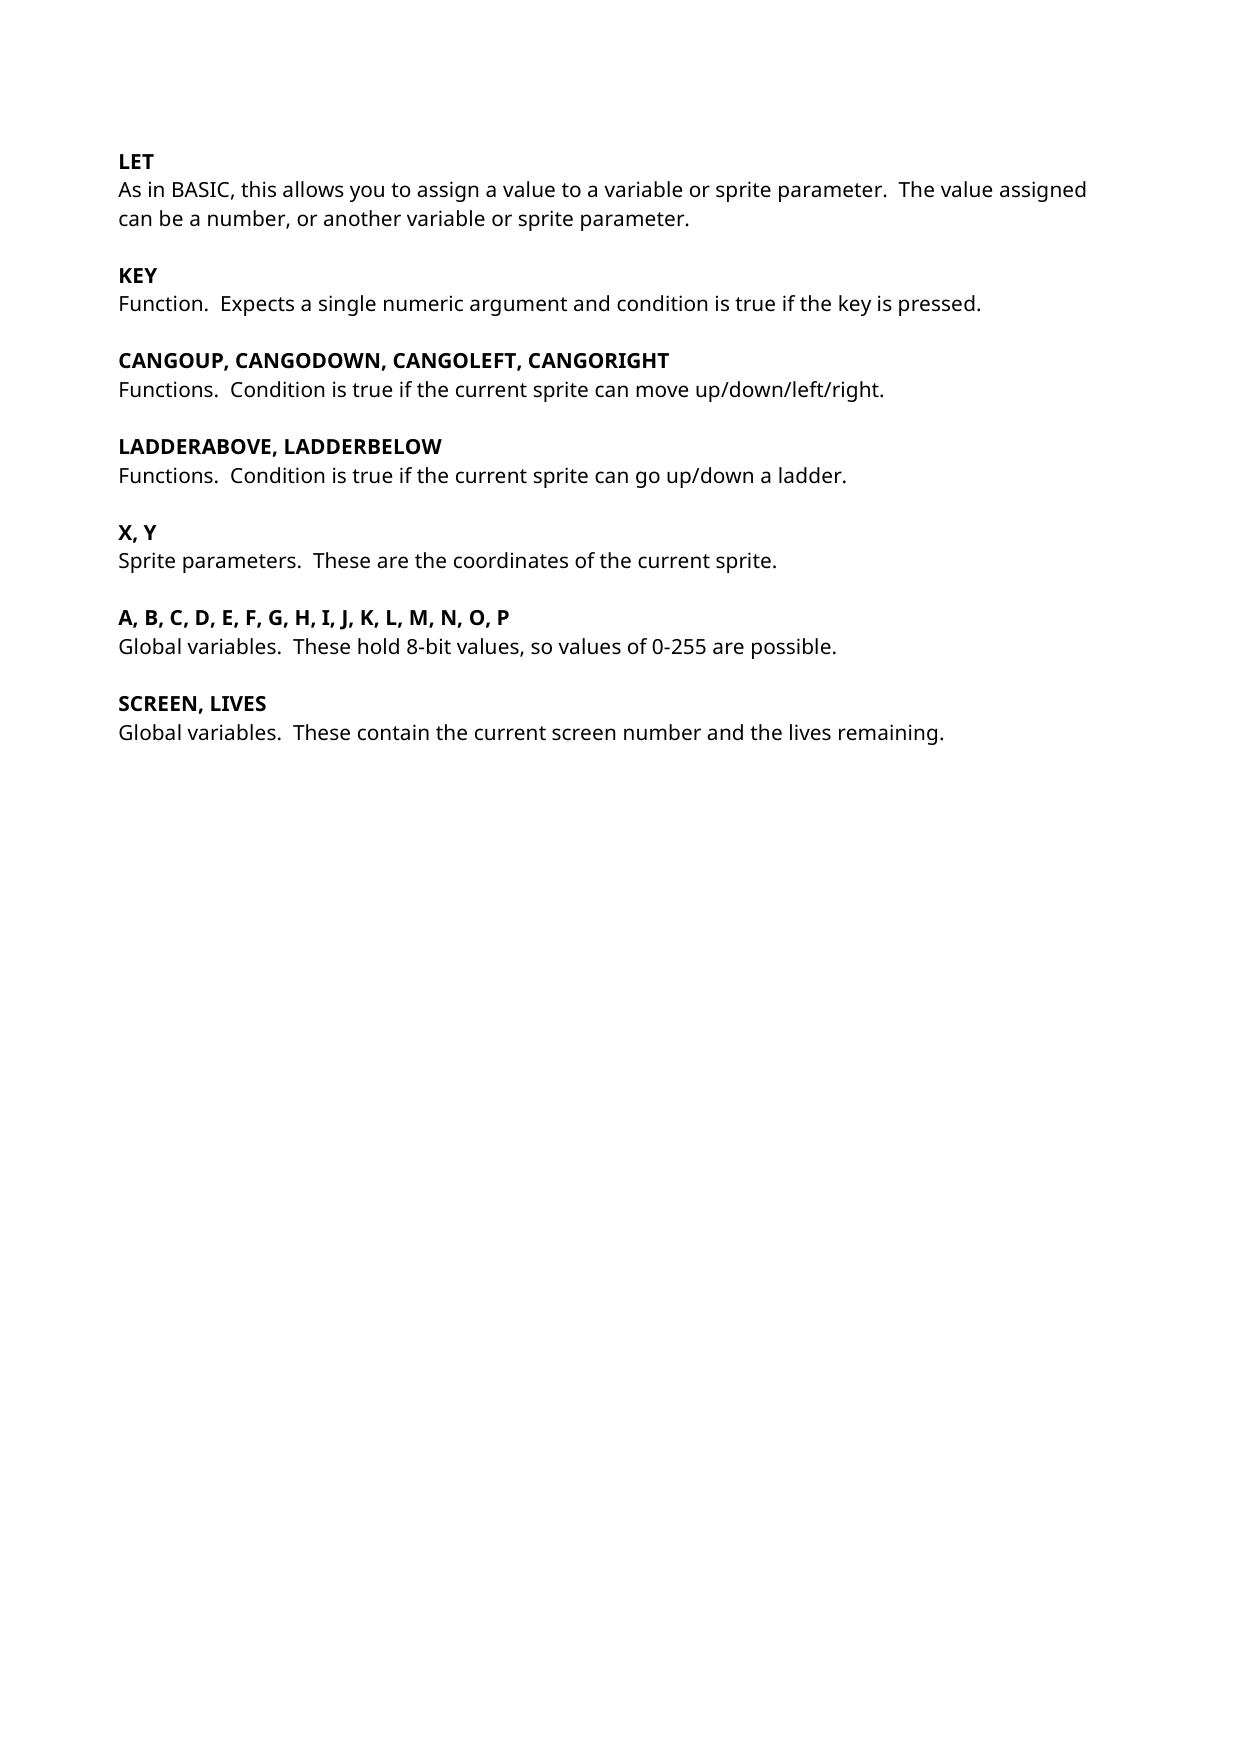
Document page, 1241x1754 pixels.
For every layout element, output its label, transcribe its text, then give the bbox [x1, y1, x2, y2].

text CANGOUP, CANGODOWN, CANGOLEFT, CANGORIGHT [118, 346, 1122, 375]
text Sprite parameters. These are the coordinates of the current sprite. [118, 546, 1122, 575]
text Functions. Condition is true if the current sprite can move up/down/left/right. [118, 375, 1122, 403]
text Global variables. These contain the current screen number and the lives remaining. [118, 717, 1122, 746]
text Global variables. These hold 8-bit values, so values of 0-255 are possible. [118, 632, 1122, 660]
text Functions. Condition is true if the current sprite can go up/down a ladder. [118, 461, 1122, 489]
text KEY [118, 261, 1122, 289]
text Function. Expects a single numeric argument and condition is true if the key is pressed. [118, 289, 1122, 318]
text As in BASIC, this allows you to assign a value to a variable or sprite parameter. The value assigned can be a number, or another variable or sprite parameter. [118, 175, 1122, 232]
text SCREEN, LIVES [118, 689, 1122, 717]
text X, Y [118, 518, 1122, 546]
text LADDERABOVE, LADDERBELOW [118, 432, 1122, 461]
text A, B, C, D, E, F, G, H, I, J, K, L, M, N, O, P [118, 603, 1122, 632]
text LET [118, 147, 1122, 175]
